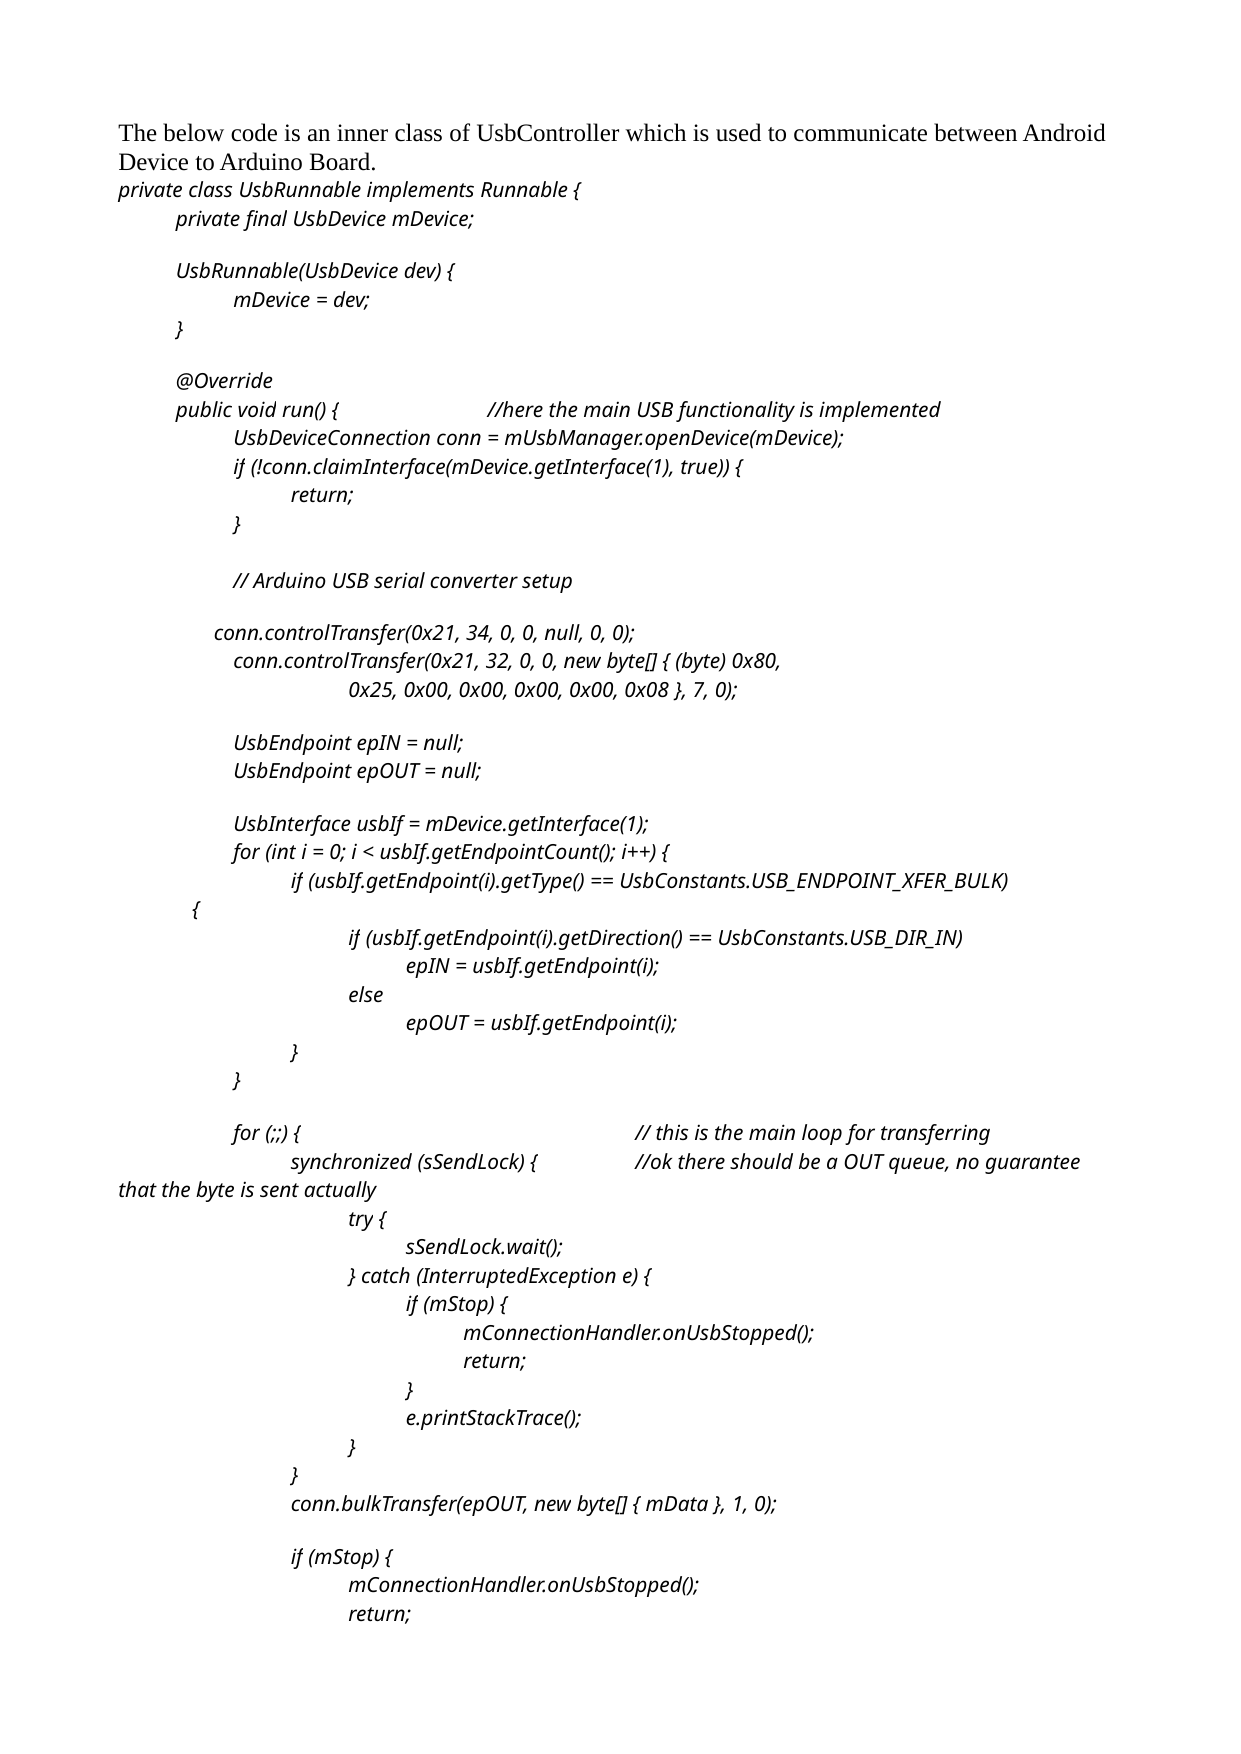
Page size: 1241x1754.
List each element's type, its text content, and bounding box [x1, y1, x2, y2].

text public void run() { //here the main USB functionality is implemented [118, 395, 1122, 423]
text if (!conn.claimInterface(mDevice.getInterface(1), true)) { [118, 452, 1122, 481]
text } [118, 1037, 1122, 1066]
text } [118, 1432, 1122, 1461]
text } catch (InterruptedException e) { [118, 1261, 1122, 1289]
text } [118, 314, 1122, 342]
text else [118, 980, 1122, 1008]
text private final UsbDevice mDevice; [118, 204, 1122, 233]
text for (int i = 0; i < usbIf.getEndpointCount(); i++) { [118, 837, 1122, 866]
text return; [118, 481, 1122, 509]
text conn.controlTransfer(0x21, 34, 0, 0, null, 0, 0); [118, 618, 1122, 647]
text } [118, 1375, 1122, 1403]
text if (usbIf.getEndpoint(i).getType() == UsbConstants.USB_ENDPOINT_XFER_BULK) { [118, 866, 1122, 923]
text conn.controlTransfer(0x21, 32, 0, 0, new byte[] { (byte) 0x80, [118, 647, 1122, 675]
text mDevice = dev; [118, 285, 1122, 314]
text UsbEndpoint epOUT = null; [118, 756, 1122, 785]
text try { [118, 1204, 1122, 1232]
text return; [118, 1599, 1122, 1627]
text epIN = usbIf.getEndpoint(i); [118, 951, 1122, 980]
text } [118, 1066, 1122, 1094]
text UsbRunnable(UsbDevice dev) { [118, 257, 1122, 285]
text e.printStackTrace(); [118, 1403, 1122, 1432]
text epOUT = usbIf.getEndpoint(i); [118, 1008, 1122, 1037]
text mConnectionHandler.onUsbStopped(); [118, 1570, 1122, 1599]
text for (;;) { // this is the main loop for transferring [118, 1118, 1122, 1147]
text return; [118, 1346, 1122, 1375]
text The below code is an inner class of UsbController which is used to communicate between Android Device to Arduino Board. [118, 118, 1122, 176]
text // Arduino USB serial converter setup [118, 566, 1122, 594]
text UsbInterface usbIf = mDevice.getInterface(1); [118, 809, 1122, 837]
text if (usbIf.getEndpoint(i).getDirection() == UsbConstants.USB_DIR_IN) [118, 923, 1122, 951]
text private class UsbRunnable implements Runnable { [118, 176, 1122, 204]
text UsbDeviceConnection conn = mUsbManager.openDevice(mDevice); [118, 423, 1122, 452]
text @Override [118, 366, 1122, 395]
text } [118, 1461, 1122, 1489]
text mConnectionHandler.onUsbStopped(); [118, 1318, 1122, 1346]
text conn.bulkTransfer(epOUT, new byte[] { mData }, 1, 0); [118, 1489, 1122, 1518]
text sSendLock.wait(); [118, 1232, 1122, 1261]
text 0x25, 0x00, 0x00, 0x00, 0x00, 0x08 }, 7, 0); [118, 675, 1122, 704]
text if (mStop) { [118, 1289, 1122, 1318]
text UsbEndpoint epIN = null; [118, 728, 1122, 756]
text if (mStop) { [118, 1542, 1122, 1570]
text synchronized (sSendLock) { //ok there should be a OUT queue, no guarantee that the byte is sent actually [118, 1147, 1122, 1204]
text } [118, 509, 1122, 538]
